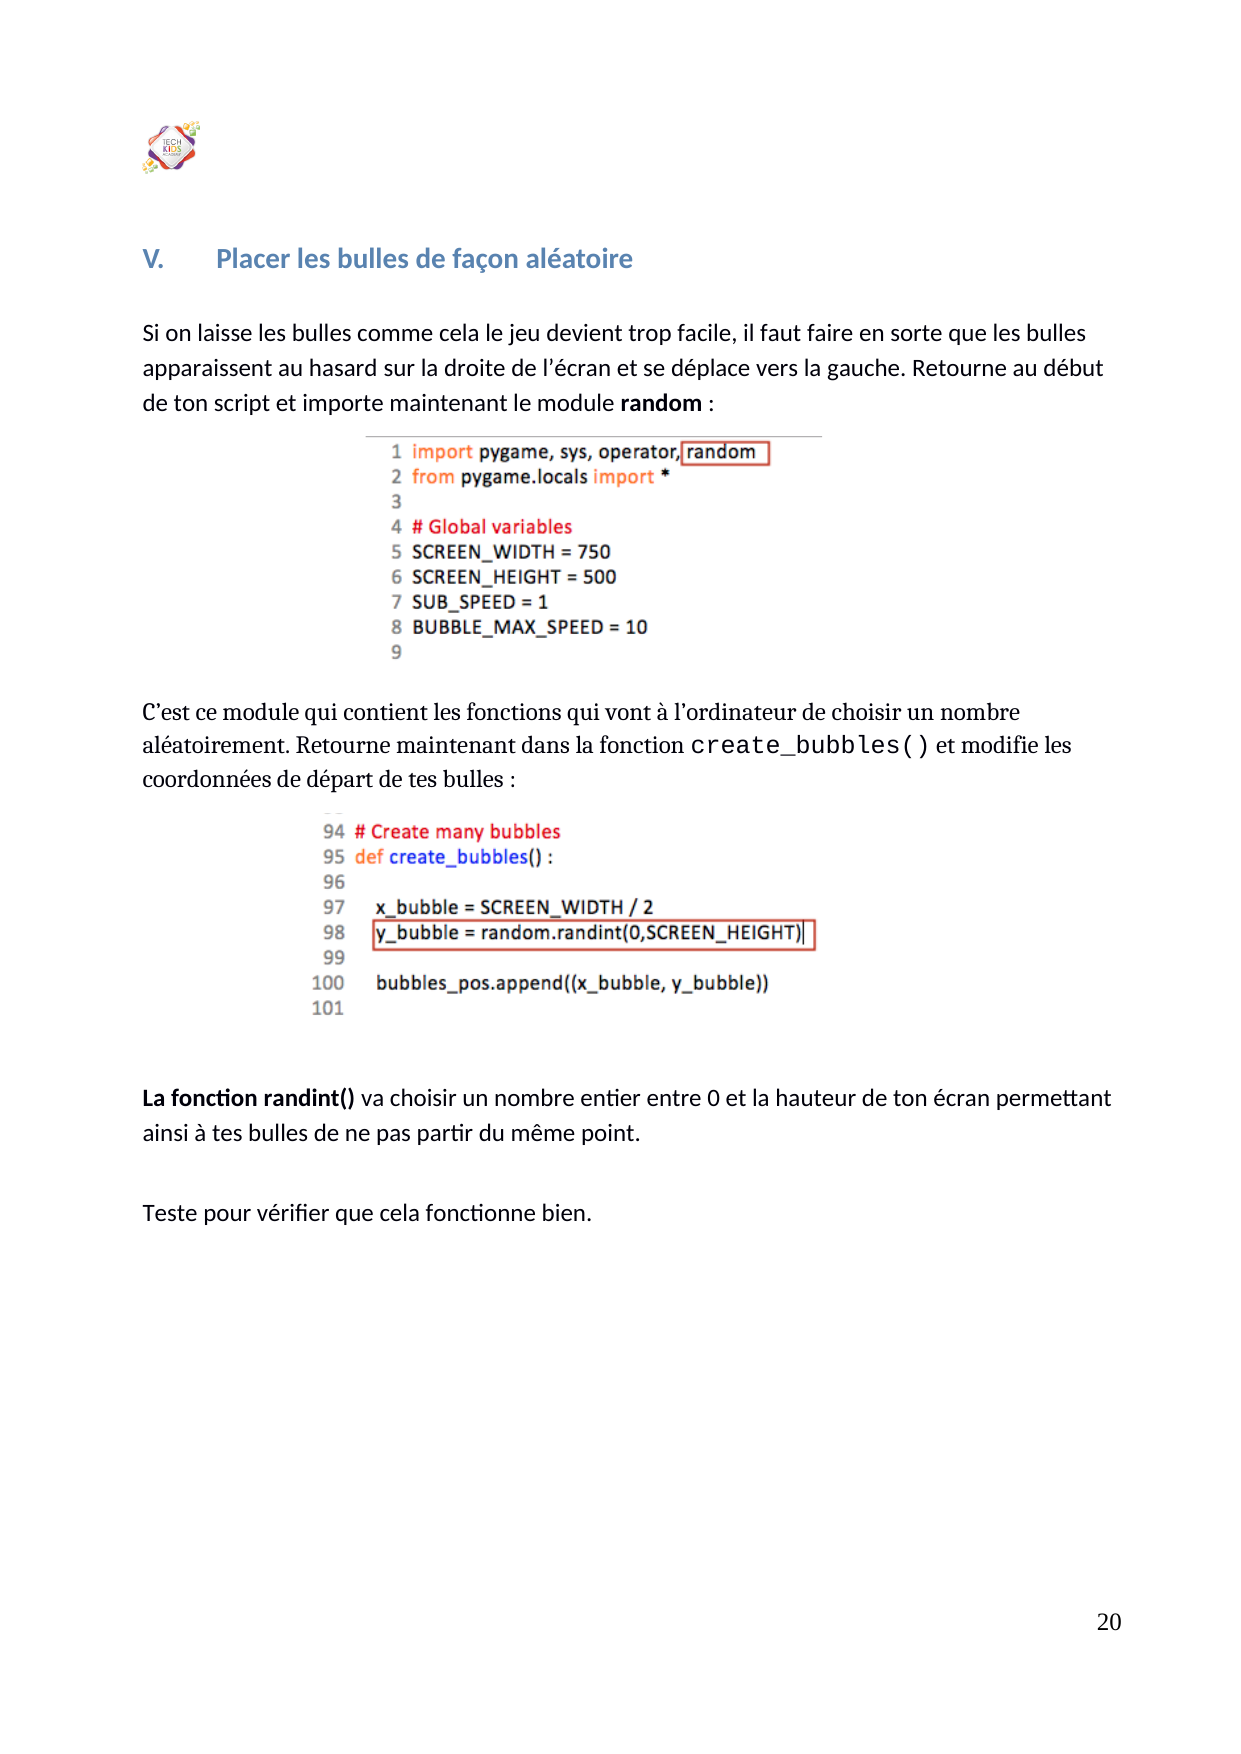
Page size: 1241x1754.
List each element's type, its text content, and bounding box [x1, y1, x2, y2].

picture [309, 813, 895, 1023]
text C’est ce module qui contient les fonctions qui vont à l’ordinateur de choisir un nombre aléatoirement. Retourne maintenant dans la fonction create_bubbles() et modifie les coordonnées de départ de tes bulles : [142, 698, 1121, 794]
picture [142, 118, 200, 176]
text Teste pour vérifier que cela fonctionne bien. [142, 1197, 1121, 1228]
text La fonction randint() va choisir un nombre entier entre 0 et la hauteur de ton écran permettant ainsi à tes bulles de ne pas partir du même point. [142, 1082, 1121, 1148]
picture [365, 436, 823, 667]
text Si on laisse les bulles comme cela le jeu devient trop facile, il faut faire en sorte que les bulles apparaissent au hasard sur la droite de l’écran et se déplace vers la gauche. Retourne au début de ton script et importe maintenant le module random : [142, 317, 1121, 417]
subtitle Placer les bulles de façon aléatoire [142, 240, 1121, 276]
